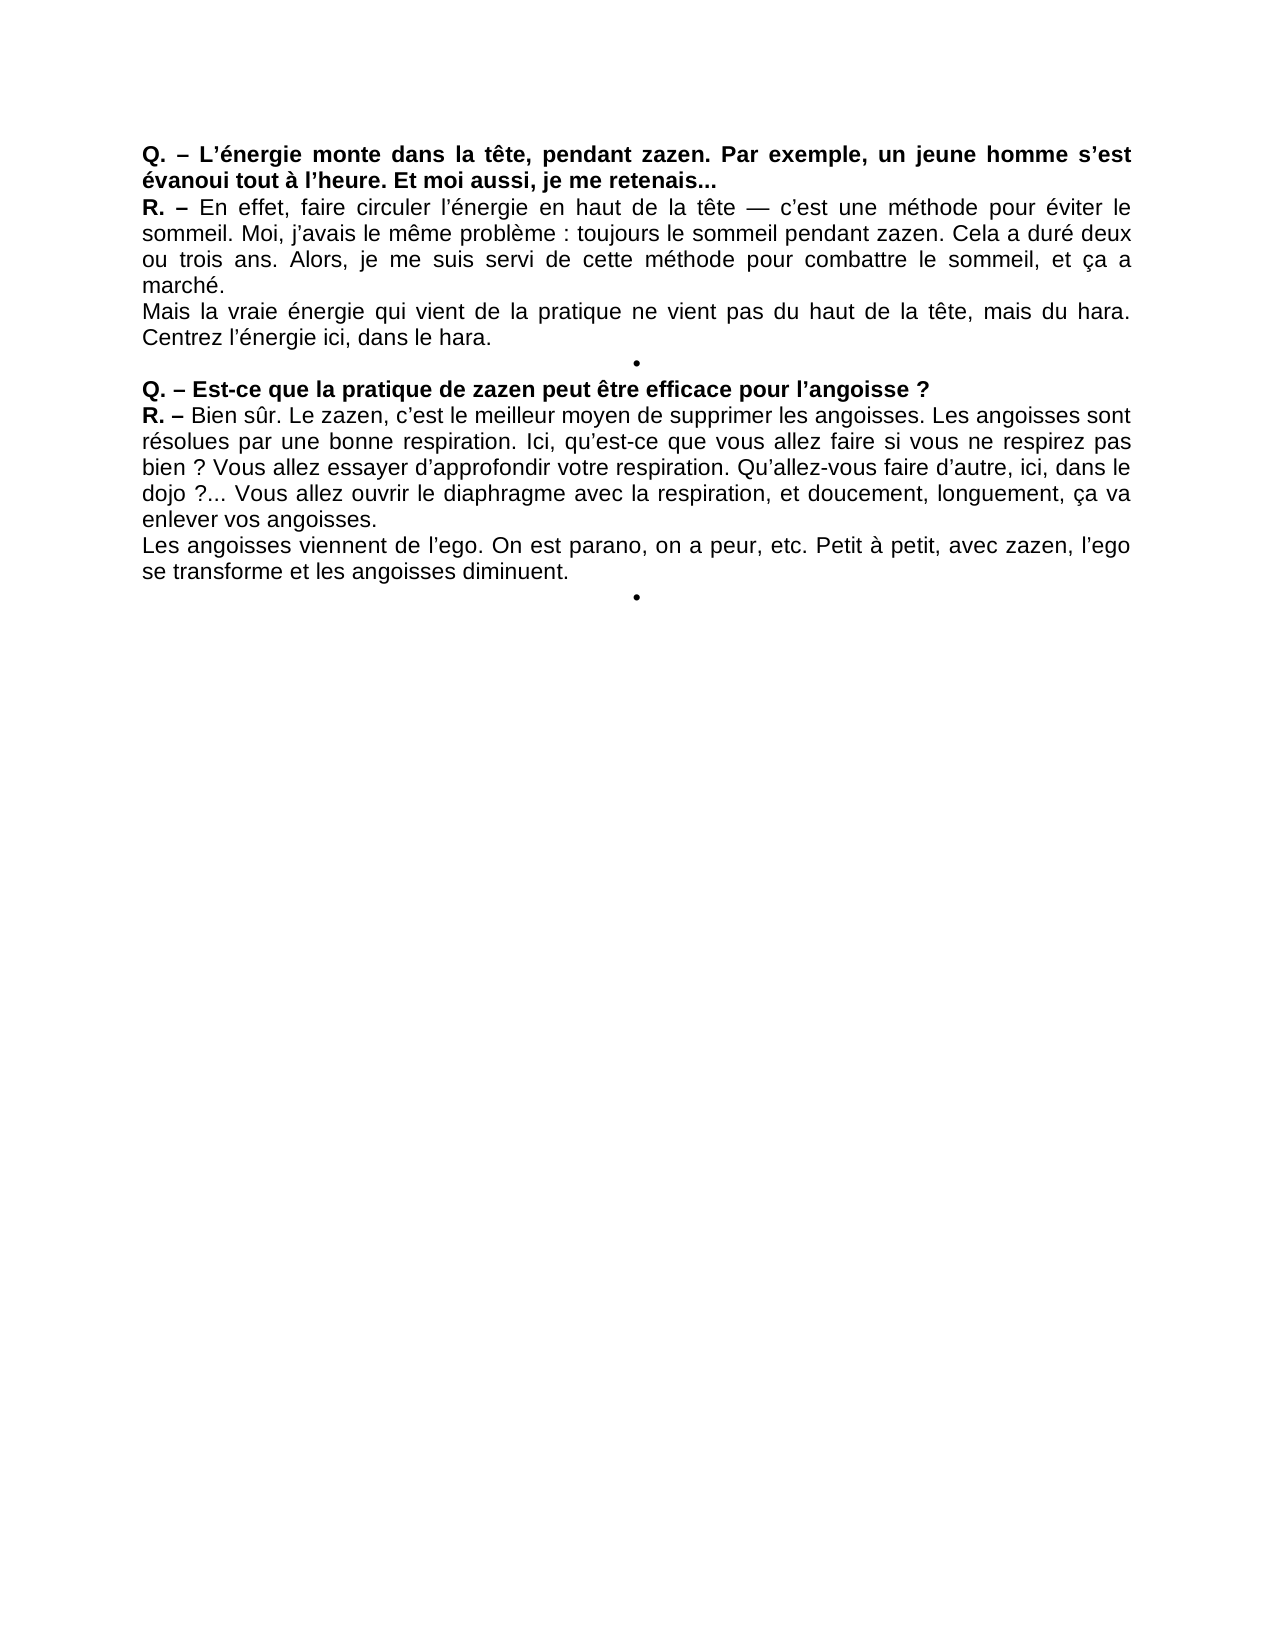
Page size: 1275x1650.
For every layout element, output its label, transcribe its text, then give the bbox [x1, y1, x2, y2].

text R. – Bien sûr. Le zazen, c’est le meilleur moyen de supprimer les angoisses. Les angoisses sont résolues par une bonne respiration. Ici, qu’est-ce que vous allez faire si vous ne respirez pas bien ? Vous allez essayer d’approfondir votre respiration. Qu’allez-vous faire d’autre, ici, dans le dojo ?... Vous allez ouvrir le diaphragme avec la respiration, et doucement, longuement, ça va enlever vos angoisses. [142, 402, 1133, 532]
text Q. – Est-ce que la pratique de zazen peut être efficace pour l’angoisse ? [142, 376, 1133, 402]
text Les angoisses viennent de l’ego. On est parano, on a peur, etc. Petit à petit, avec zazen, l’ego se transforme et les angoisses diminuent. [142, 532, 1133, 584]
text R. – En effet, faire circuler l’énergie en haut de la tête — c’est une méthode pour éviter le sommeil. Moi, j’avais le même problème : toujours le sommeil pendant zazen. Cela a duré deux ou trois ans. Alors, je me suis servi de cette méthode pour combattre le sommeil, et ça a marché. [142, 194, 1133, 298]
text Q. – L’énergie monte dans la tête, pendant zazen. Par exemple, un jeune homme s’est évanoui tout à l’heure. Et moi aussi, je me retenais... [142, 142, 1133, 194]
text • [142, 350, 1133, 376]
text • [142, 584, 1133, 611]
text Mais la vraie énergie qui vient de la pratique ne vient pas du haut de la tête, mais du hara. Centrez l’énergie ici, dans le hara. [142, 298, 1133, 350]
